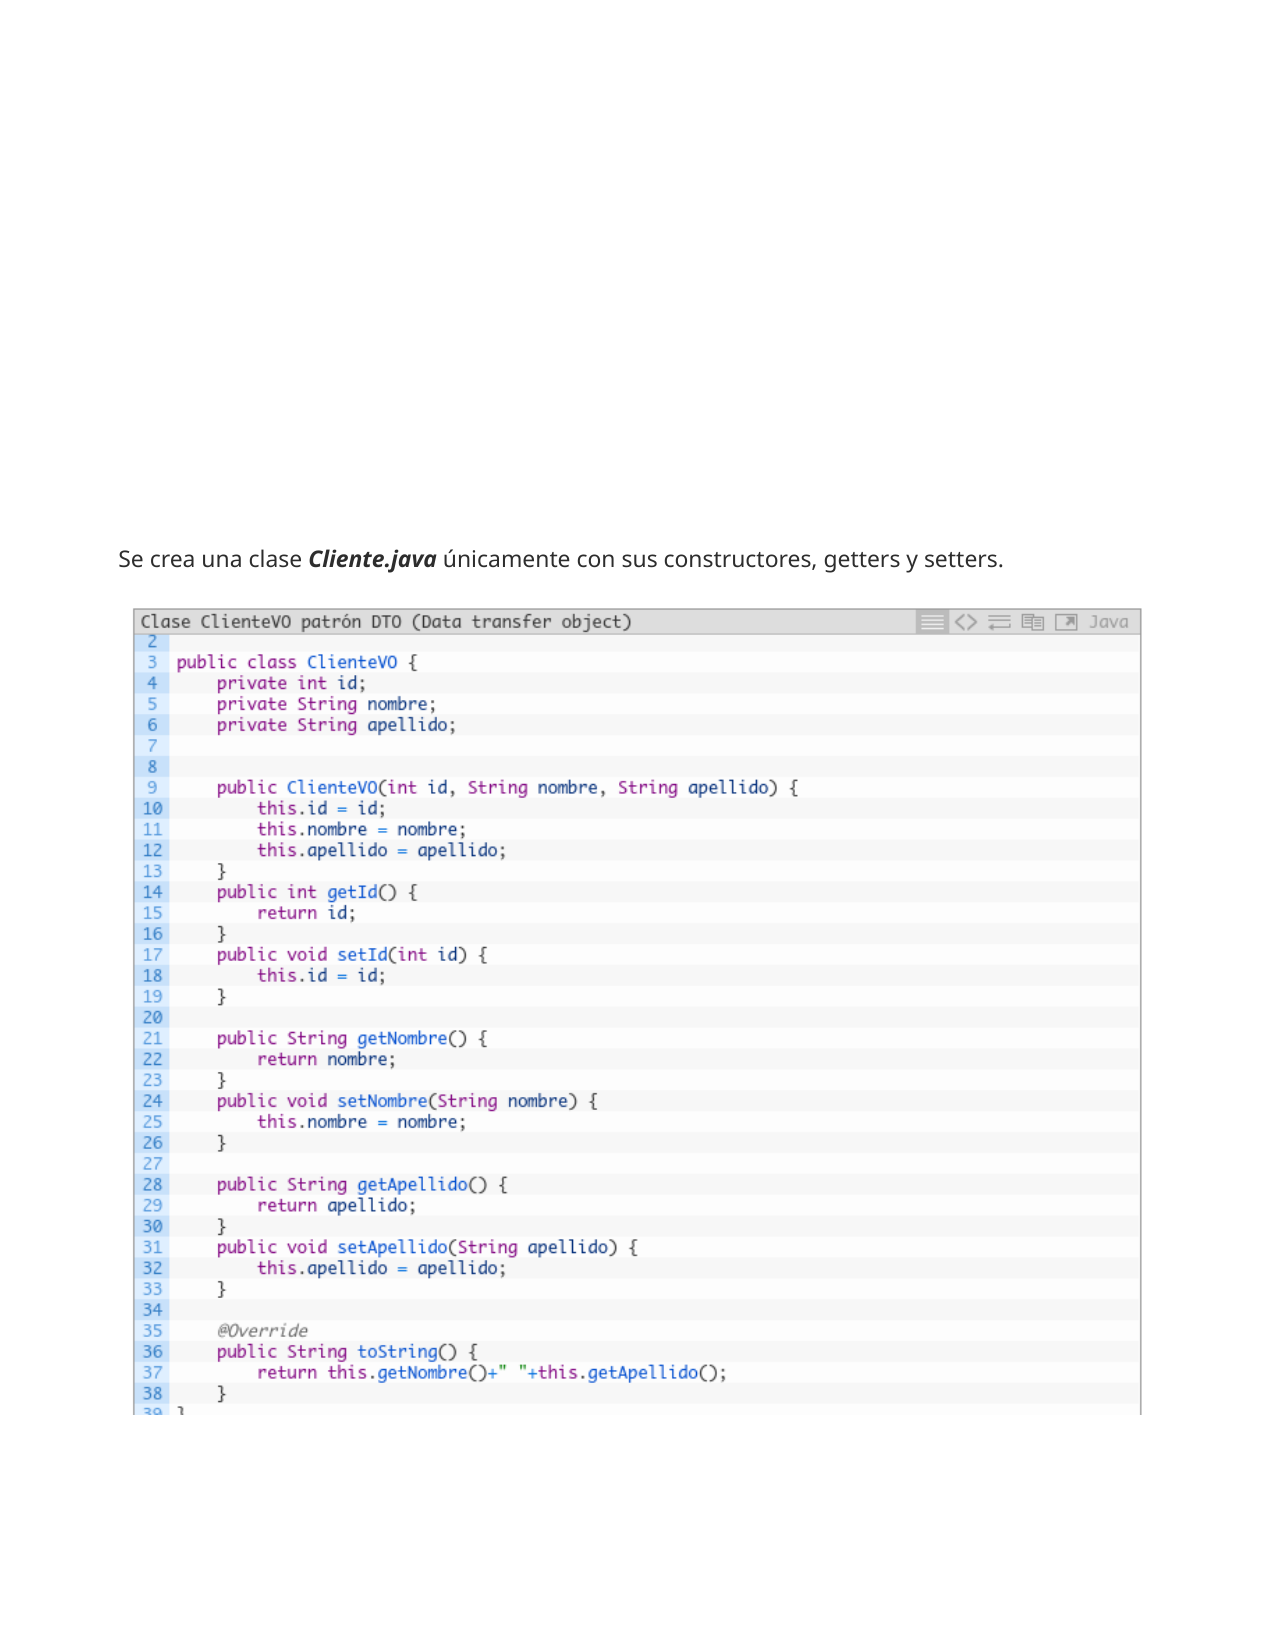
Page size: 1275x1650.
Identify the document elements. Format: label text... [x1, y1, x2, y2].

picture [118, 596, 1157, 1415]
text Se crea una clase Cliente.java únicamente con sus constructores, getters y setters. [118, 543, 1157, 574]
